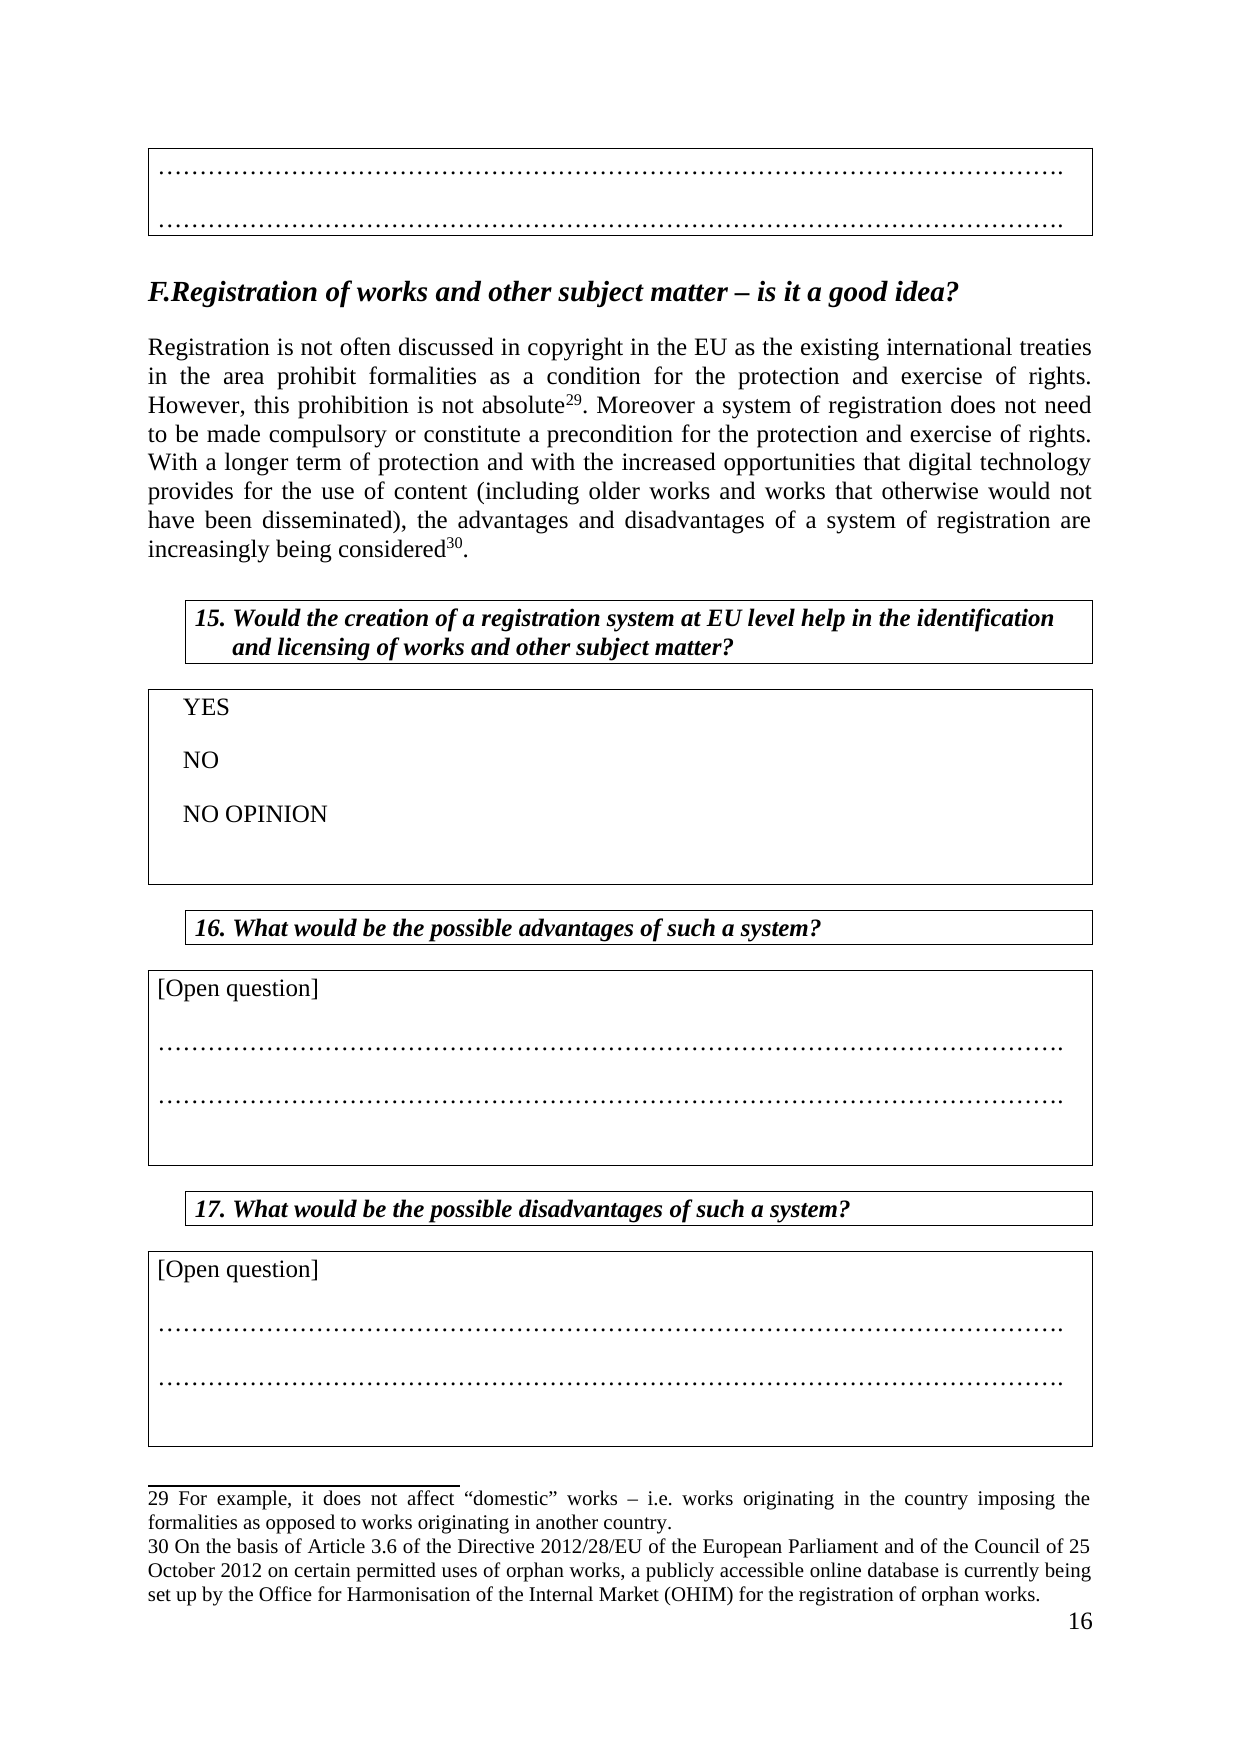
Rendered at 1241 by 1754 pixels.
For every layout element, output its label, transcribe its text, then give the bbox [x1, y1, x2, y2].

text ………………………………………………………………………………………………. [149, 1077, 1092, 1109]
list What would be the possible advantages of such a system? [186, 911, 1092, 944]
list What would be the possible disadvantages of such a system? [186, 1192, 1092, 1225]
text ………………………………………………………………………………………………. [149, 149, 1092, 179]
text On the basis of Article 3.6 of the Directive 2012/28/EU of the European Parliament and of the Council of 25 October 2012 on certain permitted uses of orphan works, a publicly accessible online database is currently being set up by the Office for Harmonisation of the Internal Market (OHIM) for the registration of orphan works. [148, 1534, 1093, 1606]
subtitle Registration of works and other subject matter – is it a good idea? [148, 274, 1093, 307]
text Registration is not often discussed in copyright in the EU as the existing international treaties in the area prohibit formalities as a condition for the protection and exercise of rights. However, this prohibition is not absolute. Moreover a system of registration does not need to be made compulsory or constitute a precondition for the protection and exercise of rights. With a longer term of protection and with the increased opportunities that digital technology provides for the use of content (including older works and works that otherwise would not have been disseminated), the advantages and disadvantages of a system of registration are increasingly being considered. [148, 332, 1093, 562]
text  NO OPINION [149, 796, 1092, 828]
text ………………………………………………………………………………………………. [149, 1359, 1092, 1391]
text [Open question] [149, 1252, 1092, 1283]
text ………………………………………………………………………………………………. [149, 201, 1092, 235]
text  YES [149, 690, 1092, 721]
text For example, it does not affect “domestic” works – i.e. works originating in the country imposing the formalities as opposed to works originating in another country. [148, 1486, 1093, 1534]
text [Open question] [149, 971, 1092, 1002]
text ………………………………………………………………………………………………. [149, 1305, 1092, 1337]
text  NO [149, 742, 1092, 774]
list Would the creation of a registration system at EU level help in the identification and licensing of works and other subject matter? [186, 601, 1092, 663]
text ………………………………………………………………………………………………. [149, 1024, 1092, 1056]
